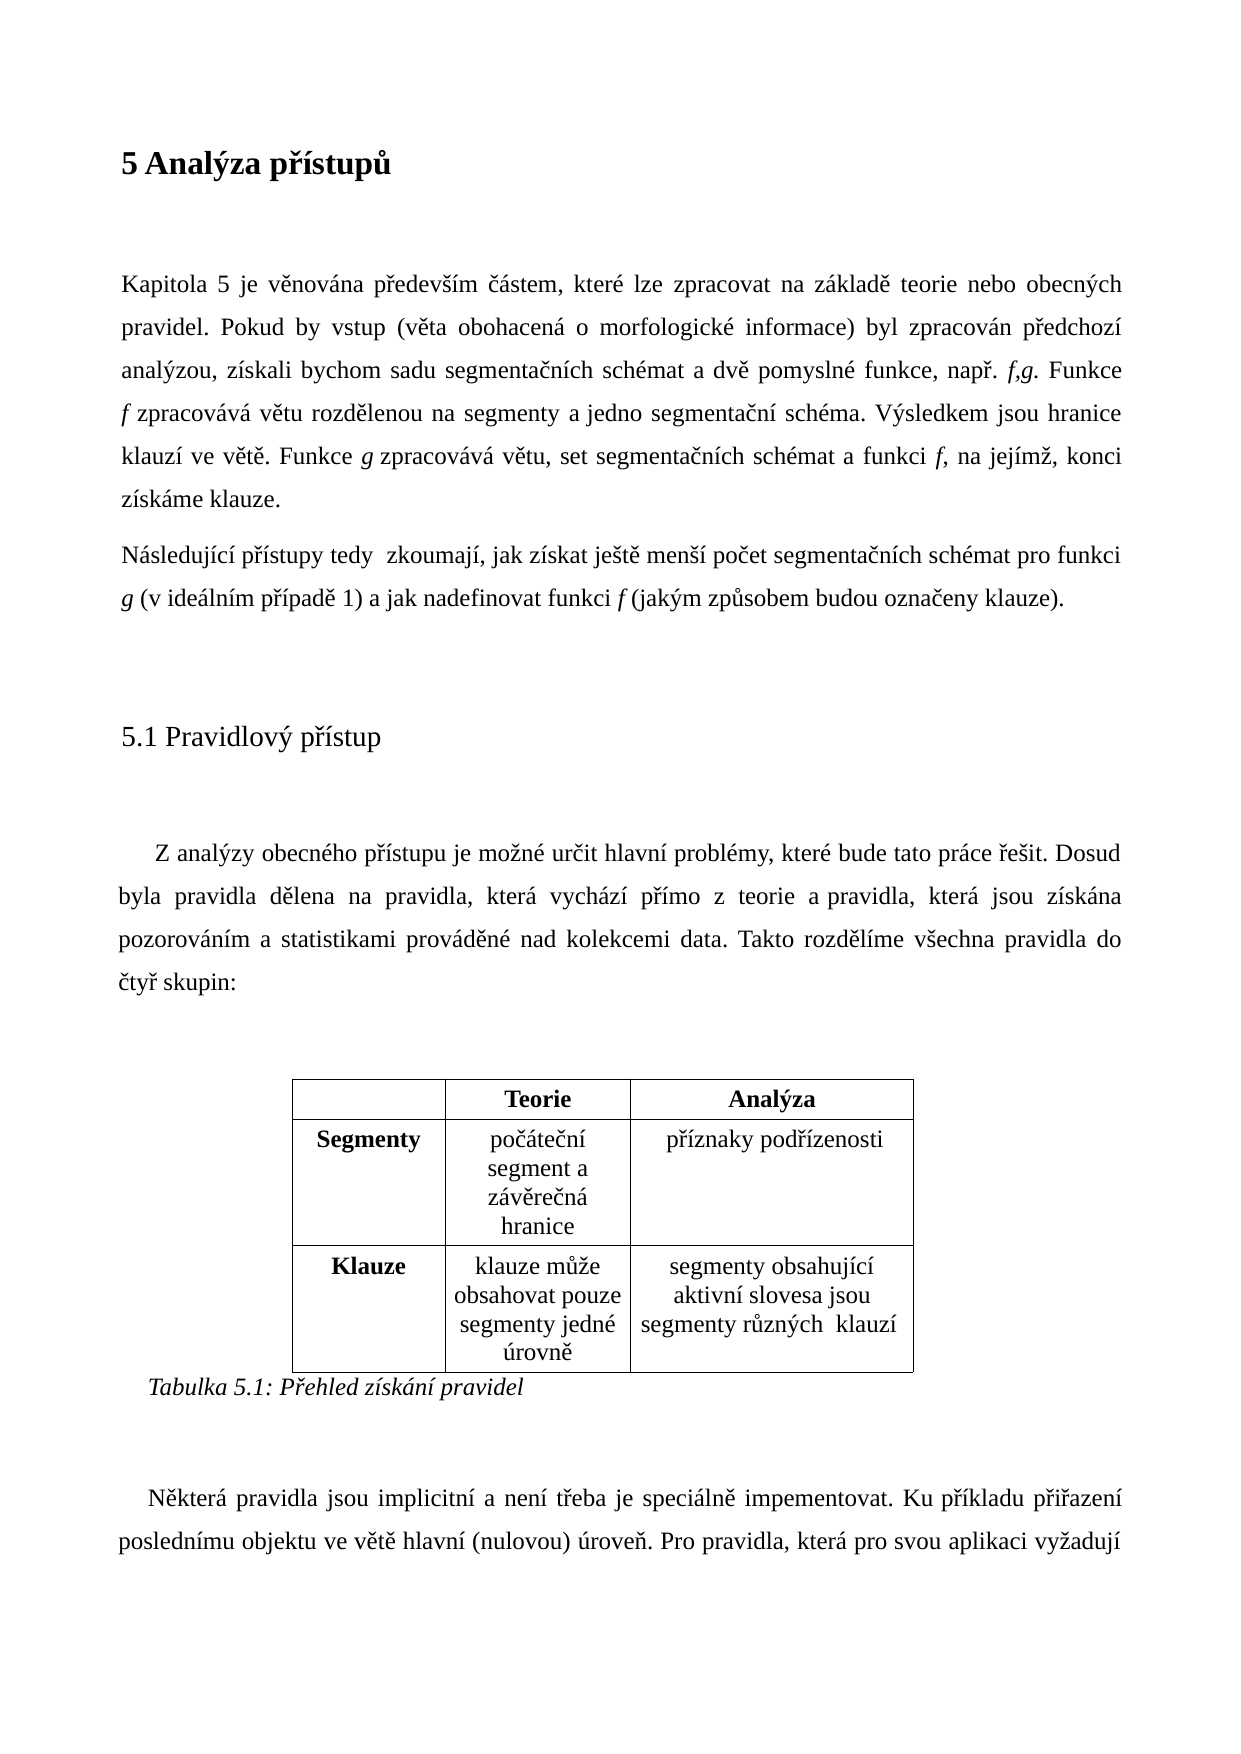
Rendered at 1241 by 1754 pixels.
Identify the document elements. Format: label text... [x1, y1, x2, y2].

text Tabulka 5.1: Přehled získání pravidel [118, 1372, 1122, 1401]
text Z analýzy obecného přístupu je možné určit hlavní problémy, které bude tato práce řešit. Dosud byla pravidla dělena na pravidla, která vychází přímo z teorie a pravidla, která jsou získána pozorováním a statistikami prováděné nad kolekcemi data. Takto rozdělíme všechna pravidla do čtyř skupin: [118, 838, 1122, 996]
table_cell počáteční segment a závěrečná hranice [446, 1120, 630, 1245]
table_cell příznaky podřízenosti [631, 1120, 913, 1245]
table_cell segmenty obsahující aktivní slovesa jsou segmenty různých klauzí [631, 1246, 913, 1372]
subtitle Pravidlový přístup [121, 719, 1122, 753]
text Některá pravidla jsou implicitní a není třeba je speciálně impementovat. Ku příkladu přiřazení poslednímu objektu ve větě hlavní (nulovou) úroveň. Pro pravidla, která pro svou aplikaci vyžadují [118, 1483, 1122, 1555]
table_cell klauze může obsahovat pouze segmenty jedné úrovně [446, 1246, 630, 1372]
text Následující přístupy tedy zkoumají, jak získat ještě menší počet segmentačních schémat pro funkci g (v ideálním případě 1) a jak nadefinovat funkci f (jakým způsobem budou označeny klauze). [121, 540, 1122, 612]
table_cell Segmenty [293, 1120, 445, 1245]
table_header Analýza [631, 1080, 913, 1119]
table_header Teorie [446, 1080, 630, 1119]
table_header [293, 1080, 445, 1119]
subtitle Analýza přístupů [121, 143, 1122, 181]
table_cell Klauze [293, 1246, 445, 1372]
text Kapitola 5 je věnována především částem, které lze zpracovat na základě teorie nebo obecných pravidel. Pokud by vstup (věta obohacená o morfologické informace) byl zpracován předchozí analýzou, získali bychom sadu segmentačních schémat a dvě pomyslné funkce, např. f,g. Funkce f zpracovává větu rozdělenou na segmenty a jedno segmentační schéma. Výsledkem jsou hranice klauzí ve větě. Funkce g zpracovává větu, set segmentačních schémat a funkci f, na jejímž, konci získáme klauze. [121, 269, 1122, 513]
